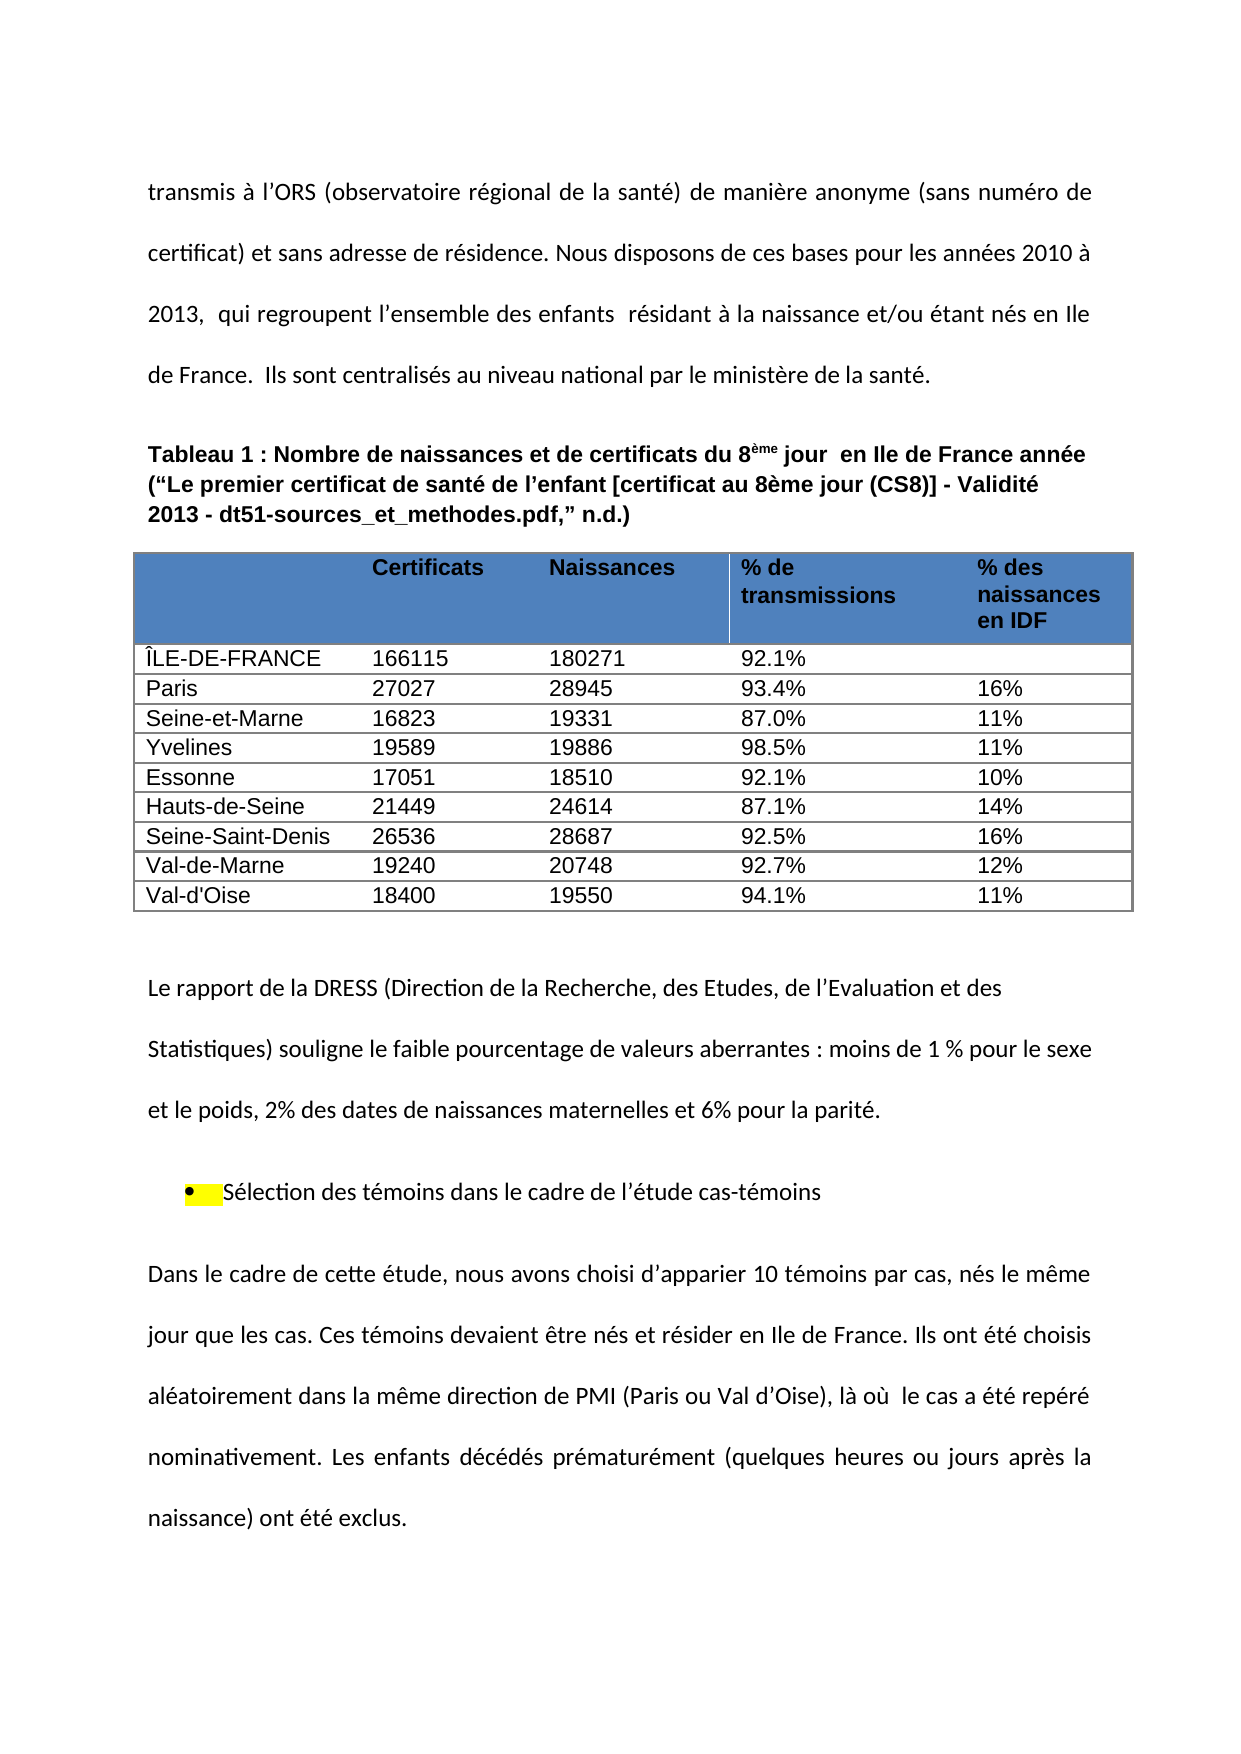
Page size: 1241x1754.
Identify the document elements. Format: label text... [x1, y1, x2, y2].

text Dans le cadre de cette étude, nous avons choisi d’apparier 10 témoins par cas, nés le même jour que les cas. Ces témoins devaient être nés et résider en Ile de France. Ils ont été choisis aléatoirement dans la même direction de PMI (Paris ou Val d’Oise), là où le cas a été repéré nominativement. Les enfants décédés prématurément (quelques heures ou jours après la naissance) ont été exclus. [148, 1258, 1093, 1533]
table_cell 19886 [538, 734, 729, 762]
table_cell 87.1% [730, 793, 966, 821]
table_cell 19240 [361, 853, 538, 880]
table_header % des naissances en IDF [966, 554, 1131, 643]
table_cell 87.0% [730, 705, 966, 732]
table_cell 92.1% [730, 764, 966, 791]
table_cell 11% [966, 734, 1131, 762]
table_cell ÎLE-DE-FRANCE [135, 645, 361, 673]
table_cell 18510 [538, 764, 729, 791]
table_cell Val-de-Marne [135, 853, 361, 880]
table_cell Yvelines [135, 734, 361, 762]
table_cell 180271 [538, 645, 729, 673]
table_cell 27027 [361, 675, 538, 702]
table_cell 98.5% [730, 734, 966, 762]
table_cell 24614 [538, 793, 729, 821]
table_cell 19331 [538, 705, 729, 732]
table_cell 12% [966, 853, 1131, 880]
text transmis à l’ORS (observatoire régional de la santé) de manière anonyme (sans numéro de certificat) et sans adresse de résidence. Nous disposons de ces bases pour les années 2010 à 2013, qui regroupent l’ensemble des enfants résidant à la naissance et/ou étant nés en Ile de France. Ils sont centralisés au niveau national par le ministère de la santé. [148, 176, 1093, 389]
table_cell 10% [966, 764, 1131, 791]
table_cell 19589 [361, 734, 538, 762]
text Le rapport de la DRESS (Direction de la Recherche, des Etudes, de l’Evaluation et des Statistiques) souligne le faible pourcentage de valeurs aberrantes : moins de 1 % pour le sexe et le poids, 2% des dates de naissances maternelles et 6% pour la parité. [148, 912, 1093, 1125]
table_cell 94.1% [730, 882, 966, 909]
table_header % de transmissions [730, 554, 966, 643]
table_cell Seine-et-Marne [135, 705, 361, 732]
table_cell Val-d'Oise [135, 882, 361, 909]
table_cell Paris [135, 675, 361, 702]
table_cell Hauts-de-Seine [135, 793, 361, 821]
table_cell 92.5% [730, 823, 966, 850]
table_cell 18400 [361, 882, 538, 909]
table_cell 28687 [538, 823, 729, 850]
table_header Certificats [361, 554, 538, 643]
table_cell [966, 645, 1131, 673]
table_cell 16823 [361, 705, 538, 732]
text Tableau 1 : Nombre de naissances et de certificats du 8ème jour en Ile de France année (“Le premier certificat de santé de l’enfant [certificat au 8ème jour (CS8)] - Validité 2013 - dt51-sources_et_methodes.pdf,” n.d.) [148, 441, 1093, 527]
table_cell 16% [966, 675, 1131, 702]
table_cell 92.1% [730, 645, 966, 673]
table_header Naissances [538, 554, 729, 643]
table_cell 166115 [361, 645, 538, 673]
table_cell 26536 [361, 823, 538, 850]
table_cell 11% [966, 882, 1131, 909]
table_cell 14% [966, 793, 1131, 821]
table_cell 92.7% [730, 853, 966, 880]
table_cell 16% [966, 823, 1131, 850]
table_cell 11% [966, 705, 1131, 732]
list Sélection des témoins dans le cadre de l’étude cas-témoins [185, 1177, 1093, 1207]
table_cell 28945 [538, 675, 729, 702]
table_header [135, 554, 361, 643]
table_cell 20748 [538, 853, 729, 880]
table_cell 19550 [538, 882, 729, 909]
table_cell 17051 [361, 764, 538, 791]
table_cell 93.4% [730, 675, 966, 702]
table_cell 21449 [361, 793, 538, 821]
table_cell Seine-Saint-Denis [135, 823, 361, 850]
table_cell Essonne [135, 764, 361, 791]
